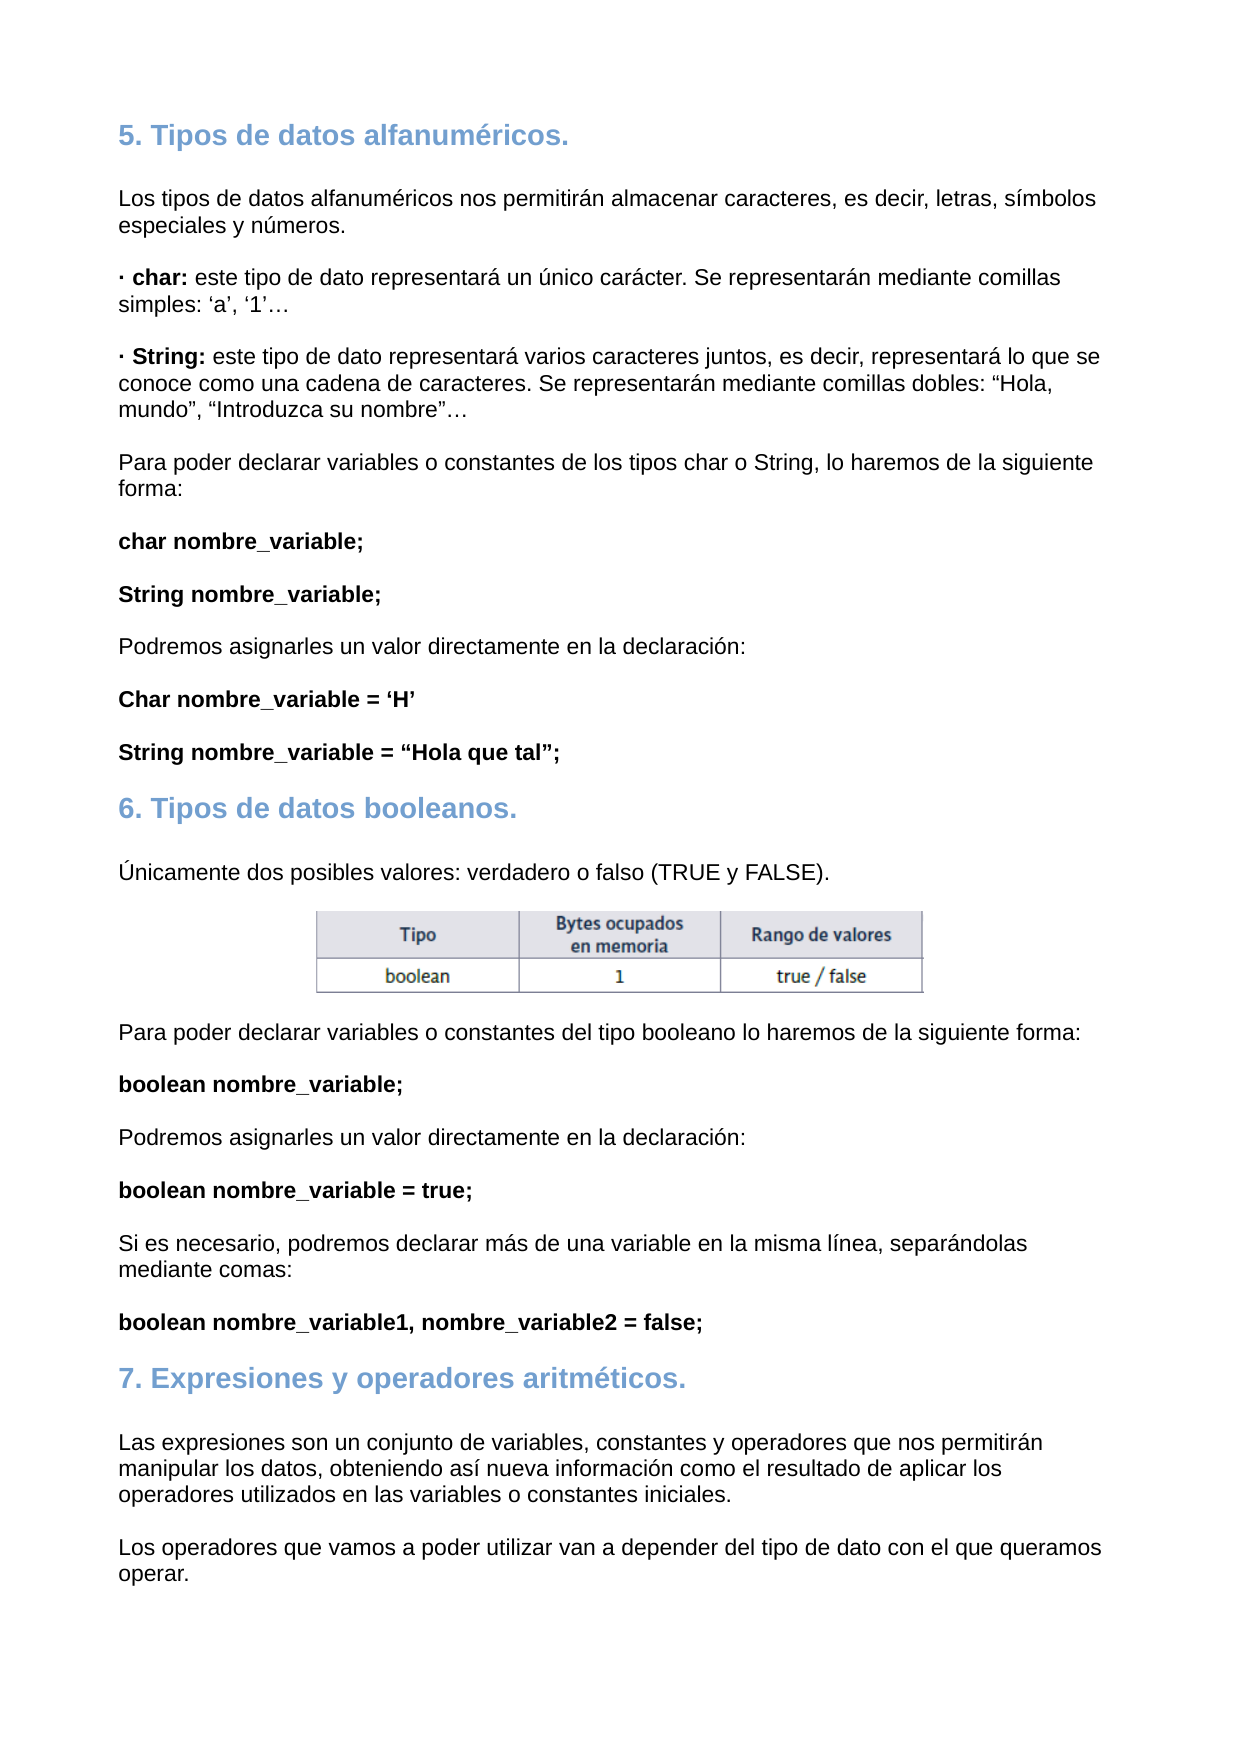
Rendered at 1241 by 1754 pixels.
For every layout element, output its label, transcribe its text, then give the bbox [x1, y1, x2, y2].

text · char: este tipo de dato representará un único carácter. Se representarán mediante comillas simples: ‘a’, ‘1’… [118, 264, 1122, 317]
text Si es necesario, podremos declarar más de una variable en la misma línea, separándolas mediante comas: [118, 1229, 1122, 1282]
text String nombre_variable = “Hola que tal”; [118, 739, 1122, 765]
picture [316, 911, 924, 993]
text Podremos asignarles un valor directamente en la declaración: [118, 1124, 1122, 1151]
text Podremos asignarles un valor directamente en la declaración: [118, 633, 1122, 659]
text · String: este tipo de dato representará varios caracteres juntos, es decir, representará lo que se conoce como una cadena de caracteres. Se representarán mediante comillas dobles: “Hola, mundo”, “Introduzca su nombre”… [118, 343, 1122, 422]
text Los tipos de datos alfanuméricos nos permitirán almacenar caracteres, es decir, letras, símbolos especiales y números. [118, 185, 1122, 238]
text Las expresiones son un conjunto de variables, constantes y operadores que nos permitirán manipular los datos, obteniendo así nueva información como el resultado de aplicar los operadores utilizados en las variables o constantes iniciales. [118, 1428, 1122, 1507]
text String nombre_variable; [118, 581, 1122, 607]
text 5. Tipos de datos alfanuméricos. [118, 118, 1122, 152]
text boolean nombre_variable; [118, 1071, 1122, 1098]
text Char nombre_variable = ‘H’ [118, 686, 1122, 712]
text boolean nombre_variable = true; [118, 1177, 1122, 1203]
text Únicamente dos posibles valores: verdadero o falso (TRUE y FALSE). [118, 858, 1122, 885]
text Para poder declarar variables o constantes de los tipos char o String, lo haremos de la siguiente forma: [118, 449, 1122, 501]
text Los operadores que vamos a poder utilizar van a depender del tipo de dato con el que queramos operar. [118, 1534, 1122, 1587]
text 6. Tipos de datos booleanos. [118, 791, 1122, 825]
text boolean nombre_variable1, nombre_variable2 = false; [118, 1309, 1122, 1335]
text char nombre_variable; [118, 528, 1122, 554]
text 7. Expresiones y operadores aritméticos. [118, 1361, 1122, 1395]
text Para poder declarar variables o constantes del tipo booleano lo haremos de la siguiente forma: [118, 1019, 1122, 1045]
